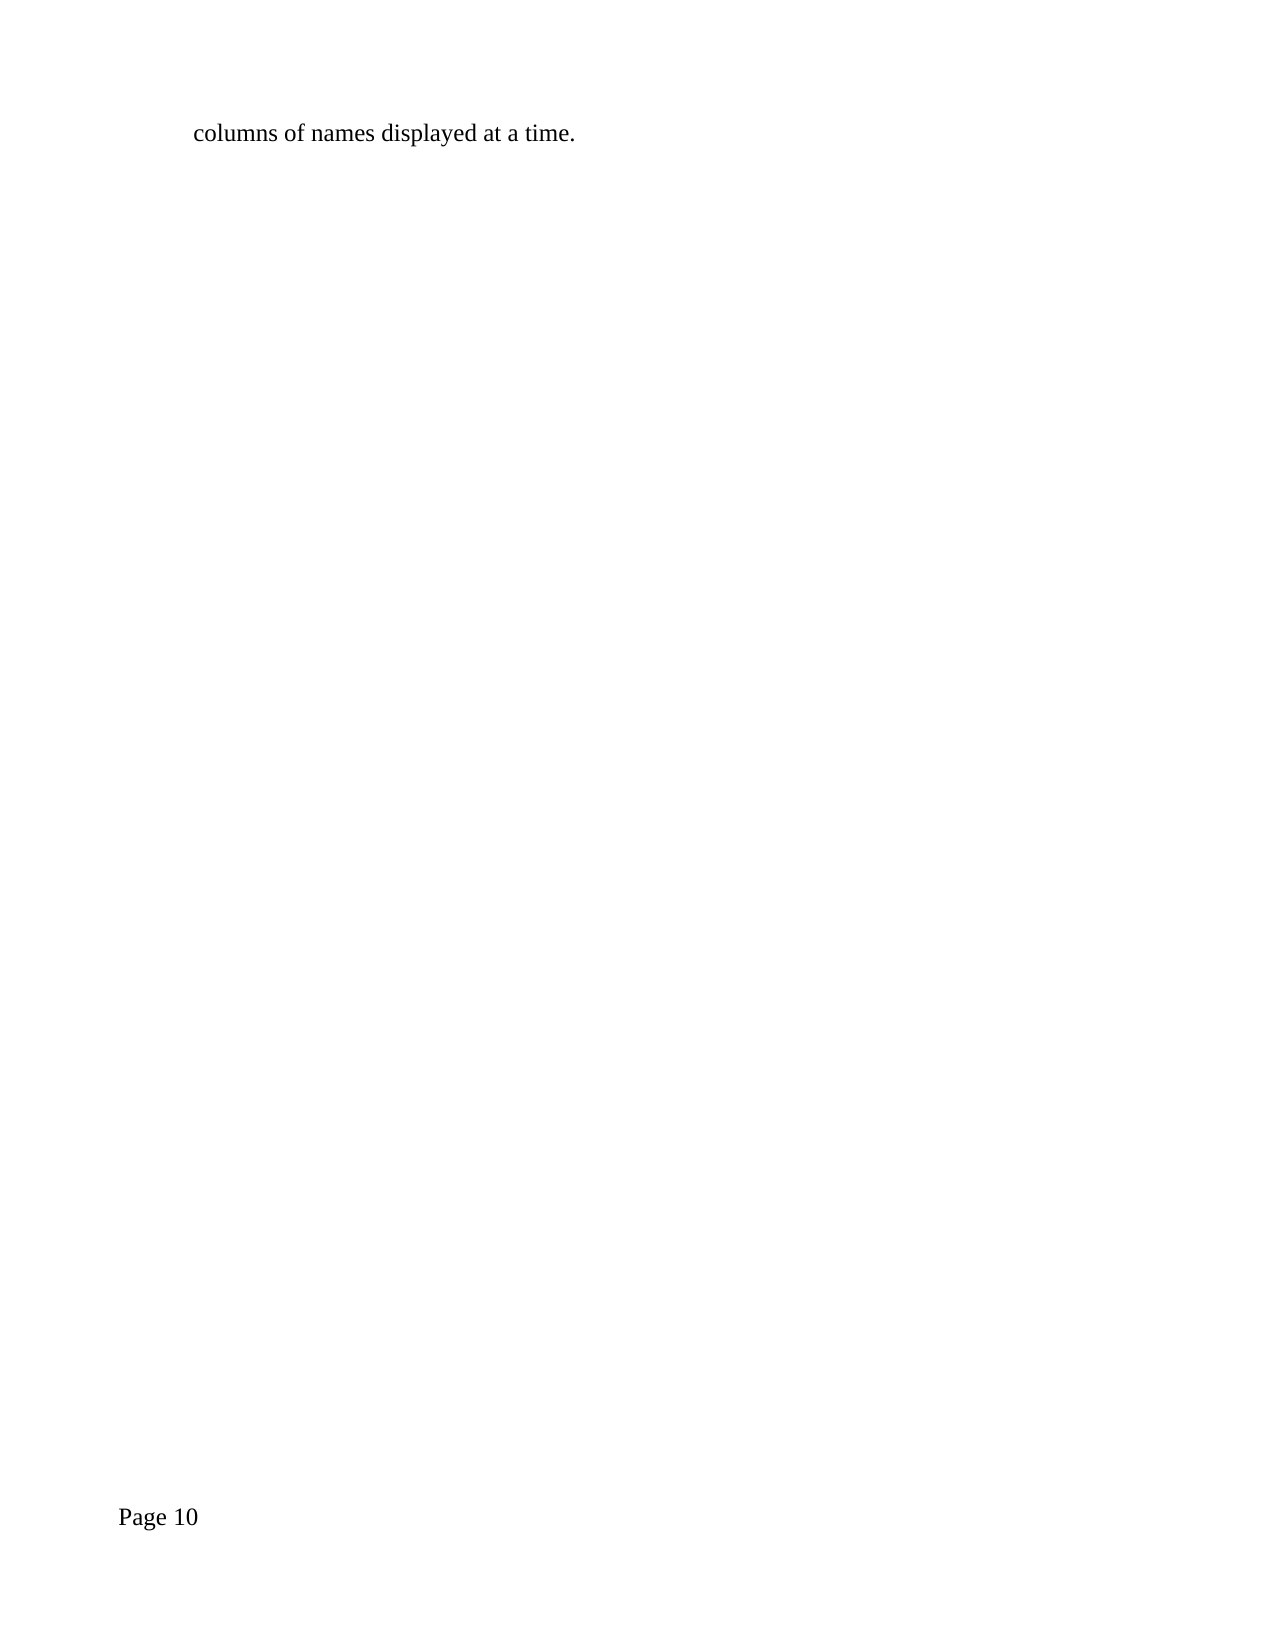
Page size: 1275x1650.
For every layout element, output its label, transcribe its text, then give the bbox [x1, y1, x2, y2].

list columns of names displayed at a time. [156, 118, 1157, 147]
